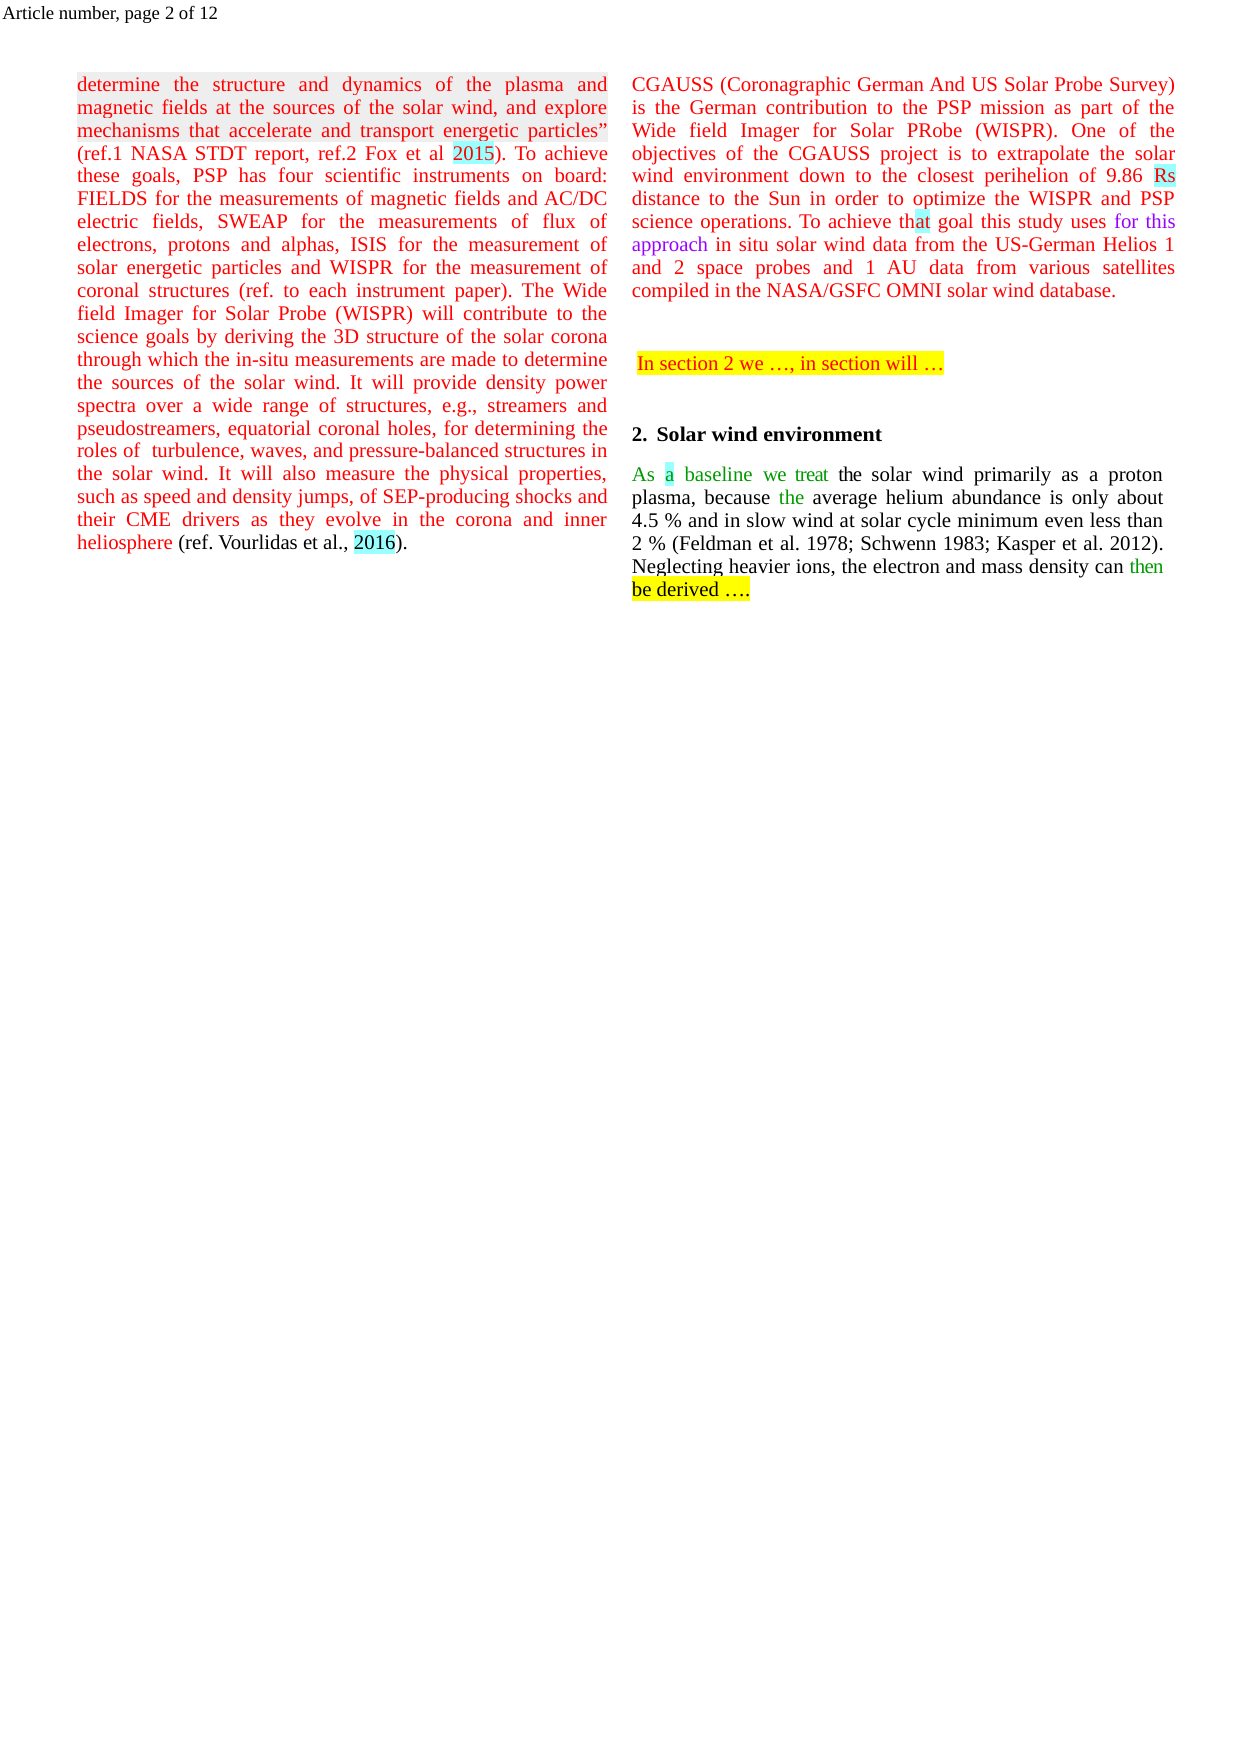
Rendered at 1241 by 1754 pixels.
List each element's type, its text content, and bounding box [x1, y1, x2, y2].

text determine the structure and dynamics of the plasma and magnetic fields at the sources of the solar wind, and explore mechanisms that accelerate and transport energetic particles” (ref.1 NASA STDT report, ref.2 Fox et al 2015). To achieve these goals, PSP has four scientific instruments on board: FIELDS for the measurements of magnetic fields and AC/DC electric fields, SWEAP for the measurements of flux of electrons, protons and alphas, ISIS for the measurement of solar energetic particles and WISPR for the measurement of coronal structures (ref. to each instrument paper). The Wide field Imager for Solar Probe (WISPR) will contribute to the science goals by deriving the 3D structure of the solar corona through which the in-situ measurements are made to determine the sources of the solar wind. It will provide density power spectra over a wide range of structures, e.g., streamers and pseudostreamers, equatorial coronal holes, for determining the roles of turbulence, waves, and pressure-balanced structures in the solar wind. It will also measure the physical properties, such as speed and density jumps, of SEP-producing shocks and their CME drivers as they evolve in the corona and inner heliosphere (ref. Vourlidas et al., 2016). [77, 73, 608, 554]
subtitle Solar wind environment [632, 422, 1176, 446]
text In section 2 we …, in section will … [632, 352, 1176, 375]
text CGAUSS (Coronagraphic German And US Solar Probe Survey) is the German contribution to the PSP mission as part of the Wide field Imager for Solar PRobe (WISPR). One of the objectives of the CGAUSS project is to extrapolate the solar wind environment down to the closest perihelion of 9.86 Rs distance to the Sun in order to optimize the WISPR and PSP science operations. To achieve that goal this study uses for this approach in situ solar wind data from the US-German Helios 1 and 2 space probes and 1 AU data from various satellites compiled in the NASA/GSFC OMNI solar wind database. [632, 73, 1176, 302]
text As a baseline we treat the solar wind primarily as a proton plasma, because the average helium abundance is only about 4.5 % and in slow wind at solar cycle minimum even less than 2 % (Feldman et al. 1978; Schwenn 1983; Kasper et al. 2012). Neglecting heavier ions, the electron and mass density can then be derived …. [632, 463, 1164, 601]
